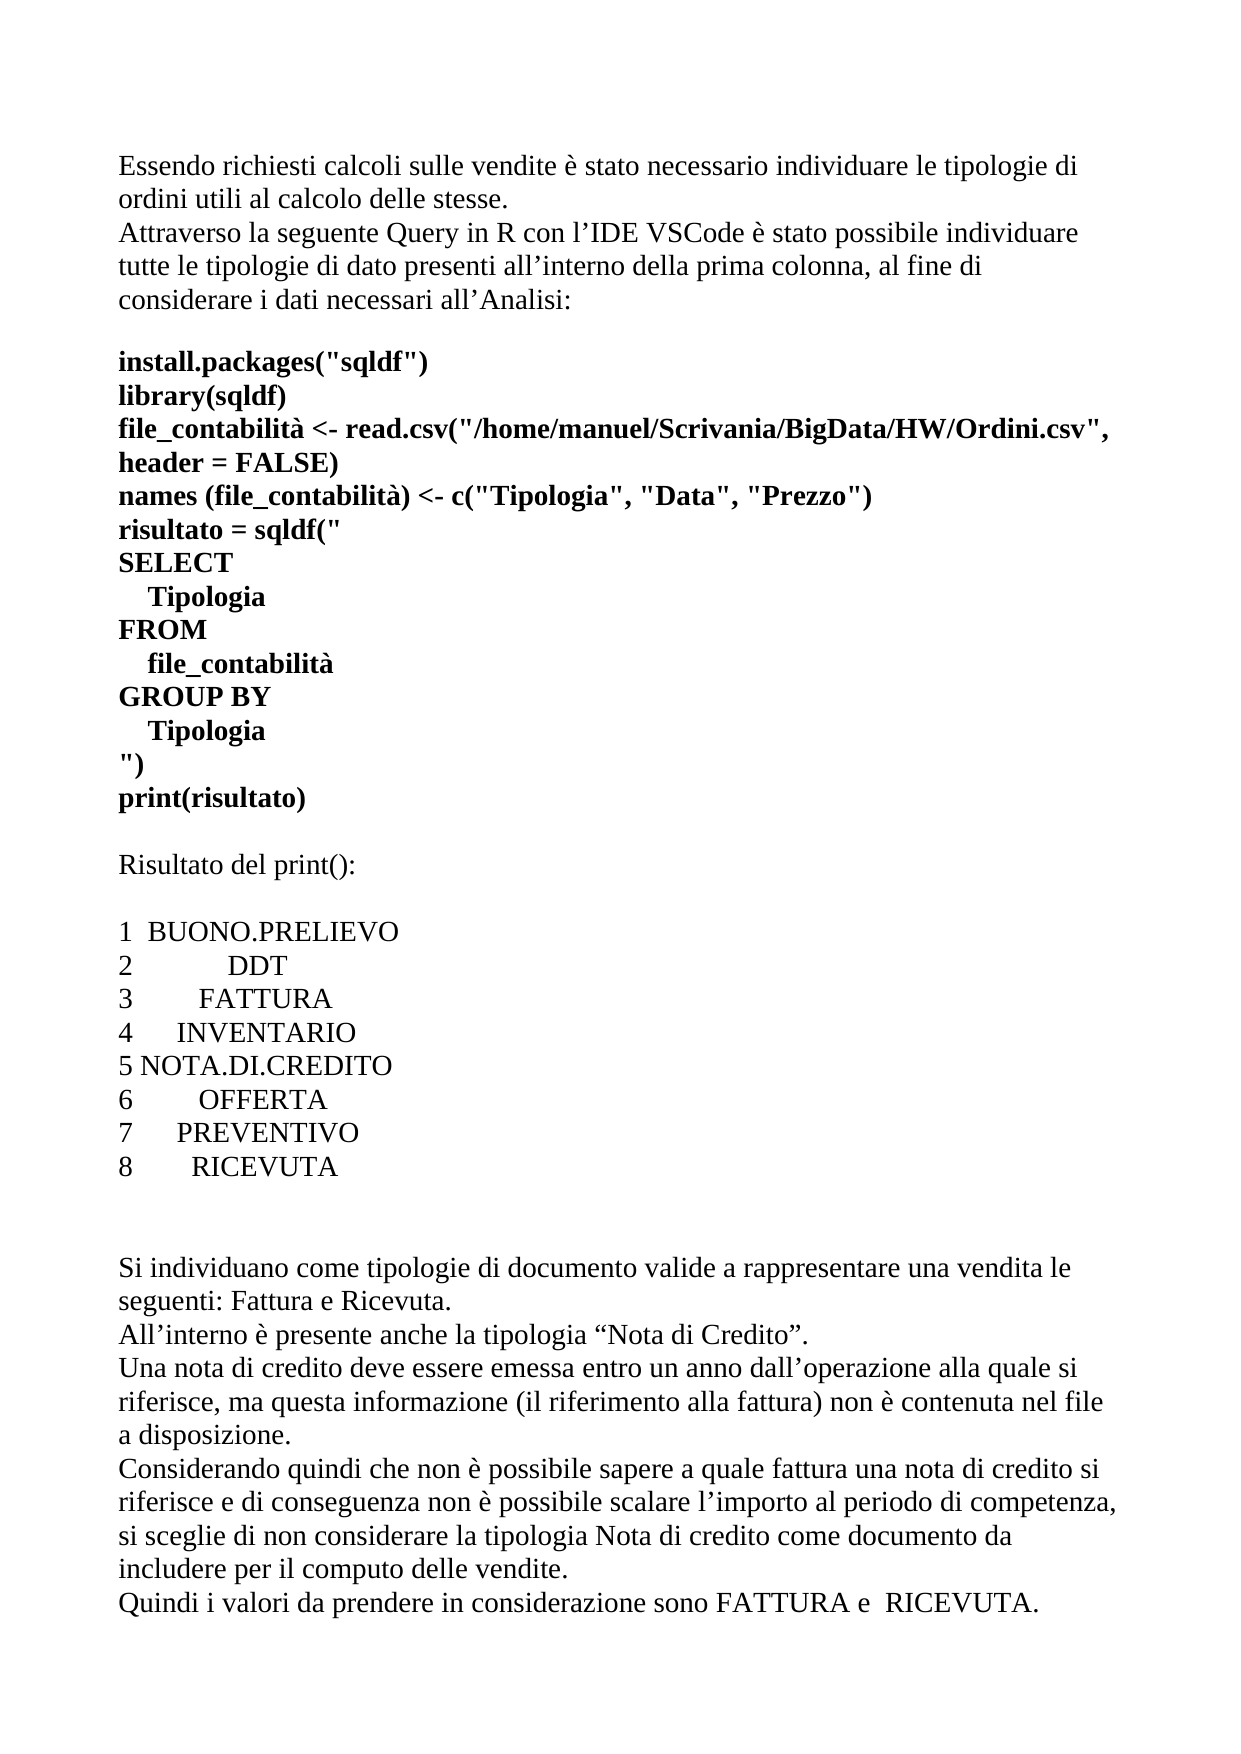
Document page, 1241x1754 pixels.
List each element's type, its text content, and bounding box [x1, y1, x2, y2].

text 4 INVENTARIO [118, 1015, 1122, 1048]
text Tipologia [118, 713, 1122, 747]
text file_contabilità <- read.csv("/home/manuel/Scrivania/BigData/HW/Ordini.csv", [118, 411, 1122, 445]
text All’interno è presente anche la tipologia “Nota di Credito”. [118, 1317, 1122, 1350]
text install.packages("sqldf") [118, 344, 1122, 378]
text ") [118, 747, 1122, 780]
text 2 DDT [118, 948, 1122, 981]
text 7 PREVENTIVO [118, 1116, 1122, 1149]
text Tipologia [118, 579, 1122, 612]
text library(sqldf) [118, 378, 1122, 411]
text 6 OFFERTA [118, 1082, 1122, 1116]
text Quindi i valori da prendere in considerazione sono FATTURA e RICEVUTA. [118, 1585, 1122, 1619]
text file_contabilità [118, 646, 1122, 679]
text 3 FATTURA [118, 981, 1122, 1015]
text Risultato del print(): [118, 847, 1122, 881]
text header = FALSE) [118, 445, 1122, 478]
text print(risultato) [118, 780, 1122, 814]
text Considerando quindi che non è possibile sapere a quale fattura una nota di credito si riferisce e di conseguenza non è possibile scalare l’importo al periodo di competenza, si sceglie di non considerare la tipologia Nota di credito come documento da includere per il computo delle vendite. [118, 1451, 1122, 1585]
text names (file_contabilità) <- c("Tipologia", "Data", "Prezzo") [118, 478, 1122, 512]
text GROUP BY [118, 679, 1122, 713]
text Essendo richiesti calcoli sulle vendite è stato necessario individuare le tipologie di ordini utili al calcolo delle stesse. [118, 148, 1122, 215]
text Si individuano come tipologie di documento valide a rappresentare una vendita le seguenti: Fattura e Ricevuta. [118, 1250, 1122, 1317]
text risultato = sqldf(" [118, 512, 1122, 545]
text FROM [118, 612, 1122, 646]
text Attraverso la seguente Query in R con l’IDE VSCode è stato possibile individuare tutte le tipologie di dato presenti all’interno della prima colonna, al fine di considerare i dati necessari all’Analisi: [118, 215, 1122, 315]
text SELECT [118, 545, 1122, 579]
text 5 NOTA.DI.CREDITO [118, 1048, 1122, 1082]
text Una nota di credito deve essere emessa entro un anno dall’operazione alla quale si riferisce, ma questa informazione (il riferimento alla fattura) non è contenuta nel file a disposizione. [118, 1350, 1122, 1451]
text 8 RICEVUTA [118, 1149, 1122, 1183]
text 1 BUONO.PRELIEVO [118, 914, 1122, 948]
